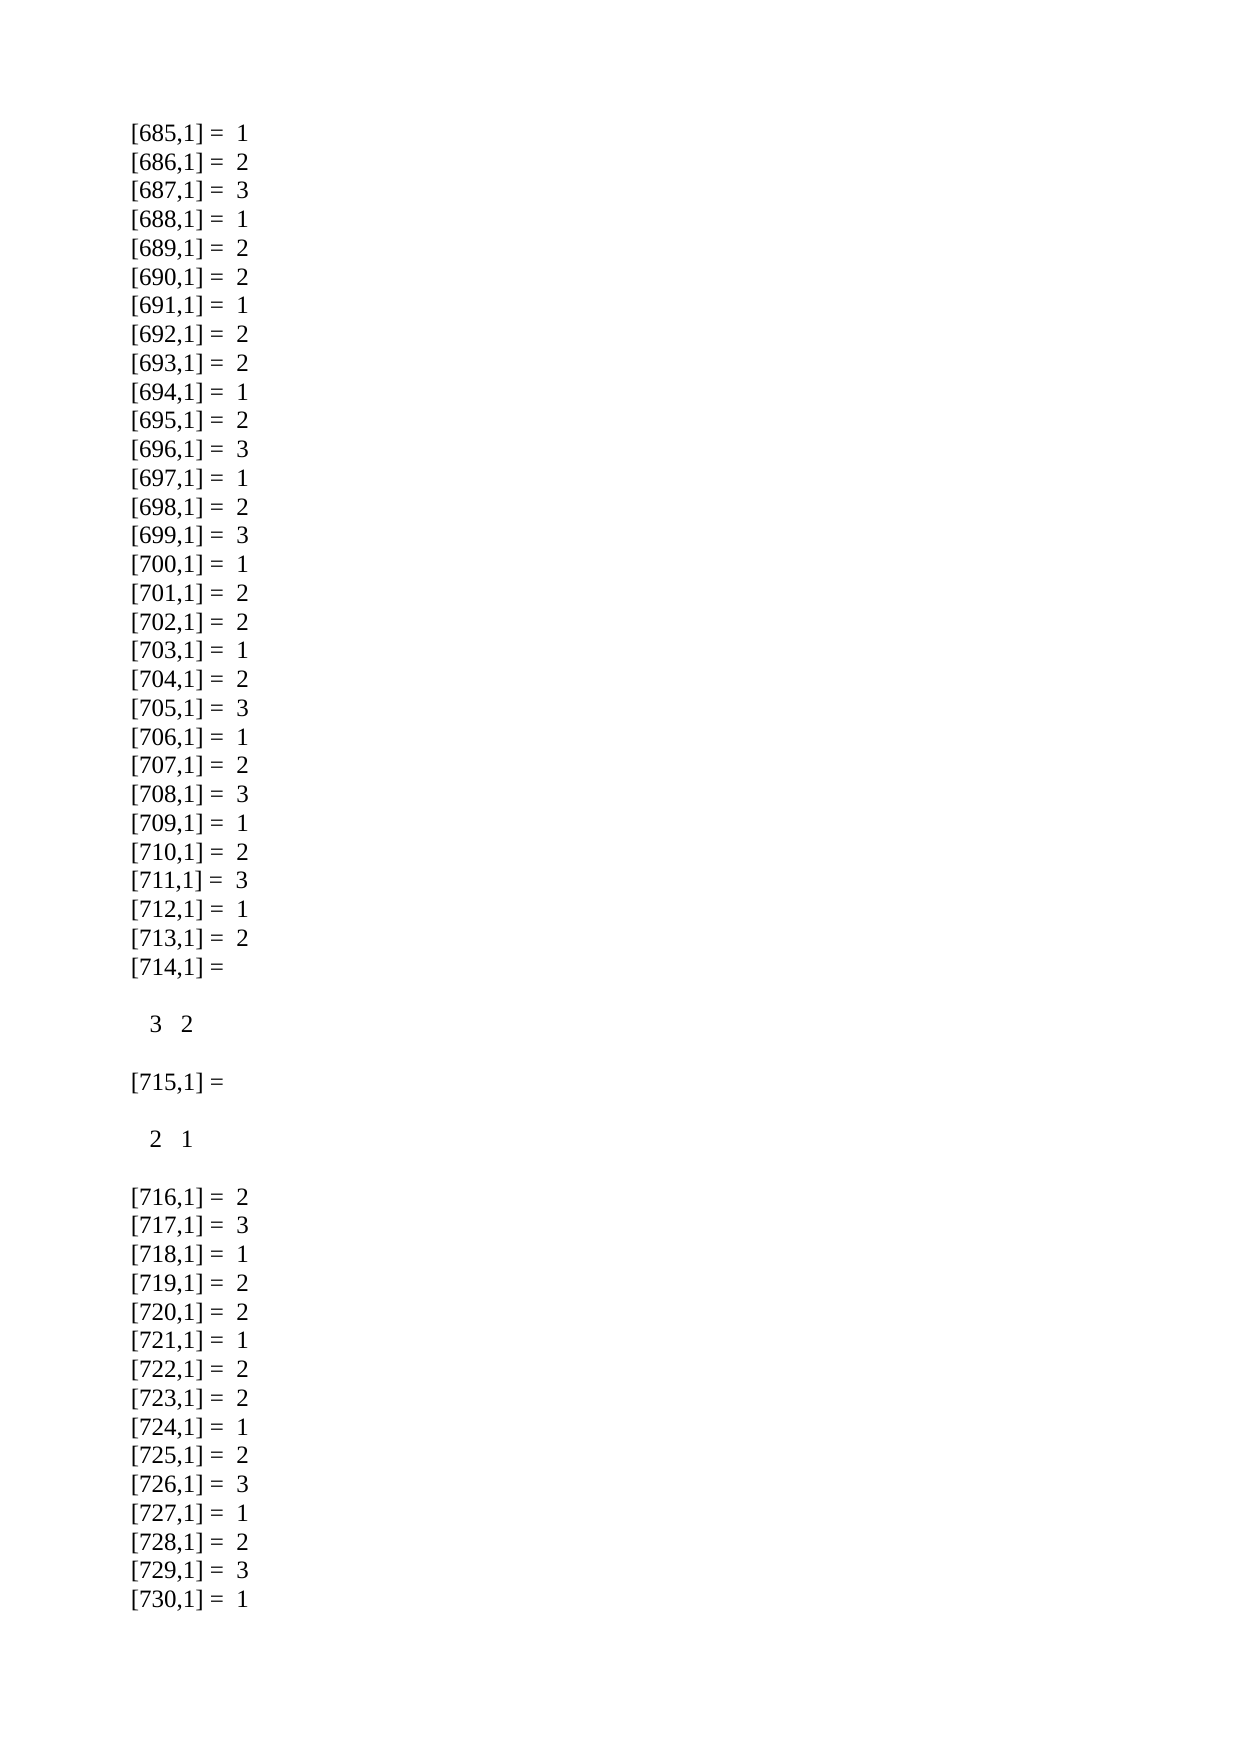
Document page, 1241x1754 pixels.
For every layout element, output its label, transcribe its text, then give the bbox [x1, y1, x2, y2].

text [714,1] = [118, 952, 1122, 981]
text [718,1] = 1 [118, 1239, 1122, 1268]
text [688,1] = 1 [118, 204, 1122, 233]
text [727,1] = 1 [118, 1498, 1122, 1527]
text [722,1] = 2 [118, 1354, 1122, 1383]
text [721,1] = 1 [118, 1326, 1122, 1354]
text [698,1] = 2 [118, 492, 1122, 521]
text [692,1] = 2 [118, 319, 1122, 348]
text [685,1] = 1 [118, 118, 1122, 147]
text [702,1] = 2 [118, 607, 1122, 636]
text [729,1] = 3 [118, 1556, 1122, 1584]
text [723,1] = 2 [118, 1383, 1122, 1412]
text [701,1] = 2 [118, 578, 1122, 607]
text [693,1] = 2 [118, 348, 1122, 377]
text 2 1 [118, 1124, 1122, 1153]
text [691,1] = 1 [118, 291, 1122, 319]
text 3 2 [118, 1009, 1122, 1038]
text [720,1] = 2 [118, 1297, 1122, 1326]
text [700,1] = 1 [118, 549, 1122, 578]
text [719,1] = 2 [118, 1268, 1122, 1297]
text [724,1] = 1 [118, 1412, 1122, 1441]
text [687,1] = 3 [118, 176, 1122, 204]
text [709,1] = 1 [118, 808, 1122, 837]
text [694,1] = 1 [118, 377, 1122, 406]
text [706,1] = 1 [118, 722, 1122, 751]
text [708,1] = 3 [118, 779, 1122, 808]
text [703,1] = 1 [118, 636, 1122, 664]
text [704,1] = 2 [118, 664, 1122, 693]
text [726,1] = 3 [118, 1469, 1122, 1498]
text [725,1] = 2 [118, 1441, 1122, 1469]
text [710,1] = 2 [118, 837, 1122, 866]
text [699,1] = 3 [118, 521, 1122, 549]
text [696,1] = 3 [118, 434, 1122, 463]
text [712,1] = 1 [118, 894, 1122, 923]
text [705,1] = 3 [118, 693, 1122, 722]
text [713,1] = 2 [118, 923, 1122, 952]
text [730,1] = 1 [118, 1584, 1122, 1613]
text [690,1] = 2 [118, 262, 1122, 291]
text [695,1] = 2 [118, 406, 1122, 434]
text [715,1] = [118, 1067, 1122, 1096]
text [697,1] = 1 [118, 463, 1122, 492]
text [686,1] = 2 [118, 147, 1122, 176]
text [689,1] = 2 [118, 233, 1122, 262]
text [707,1] = 2 [118, 751, 1122, 779]
text [728,1] = 2 [118, 1527, 1122, 1556]
text [717,1] = 3 [118, 1211, 1122, 1239]
text [716,1] = 2 [118, 1182, 1122, 1211]
text [711,1] = 3 [118, 866, 1122, 894]
